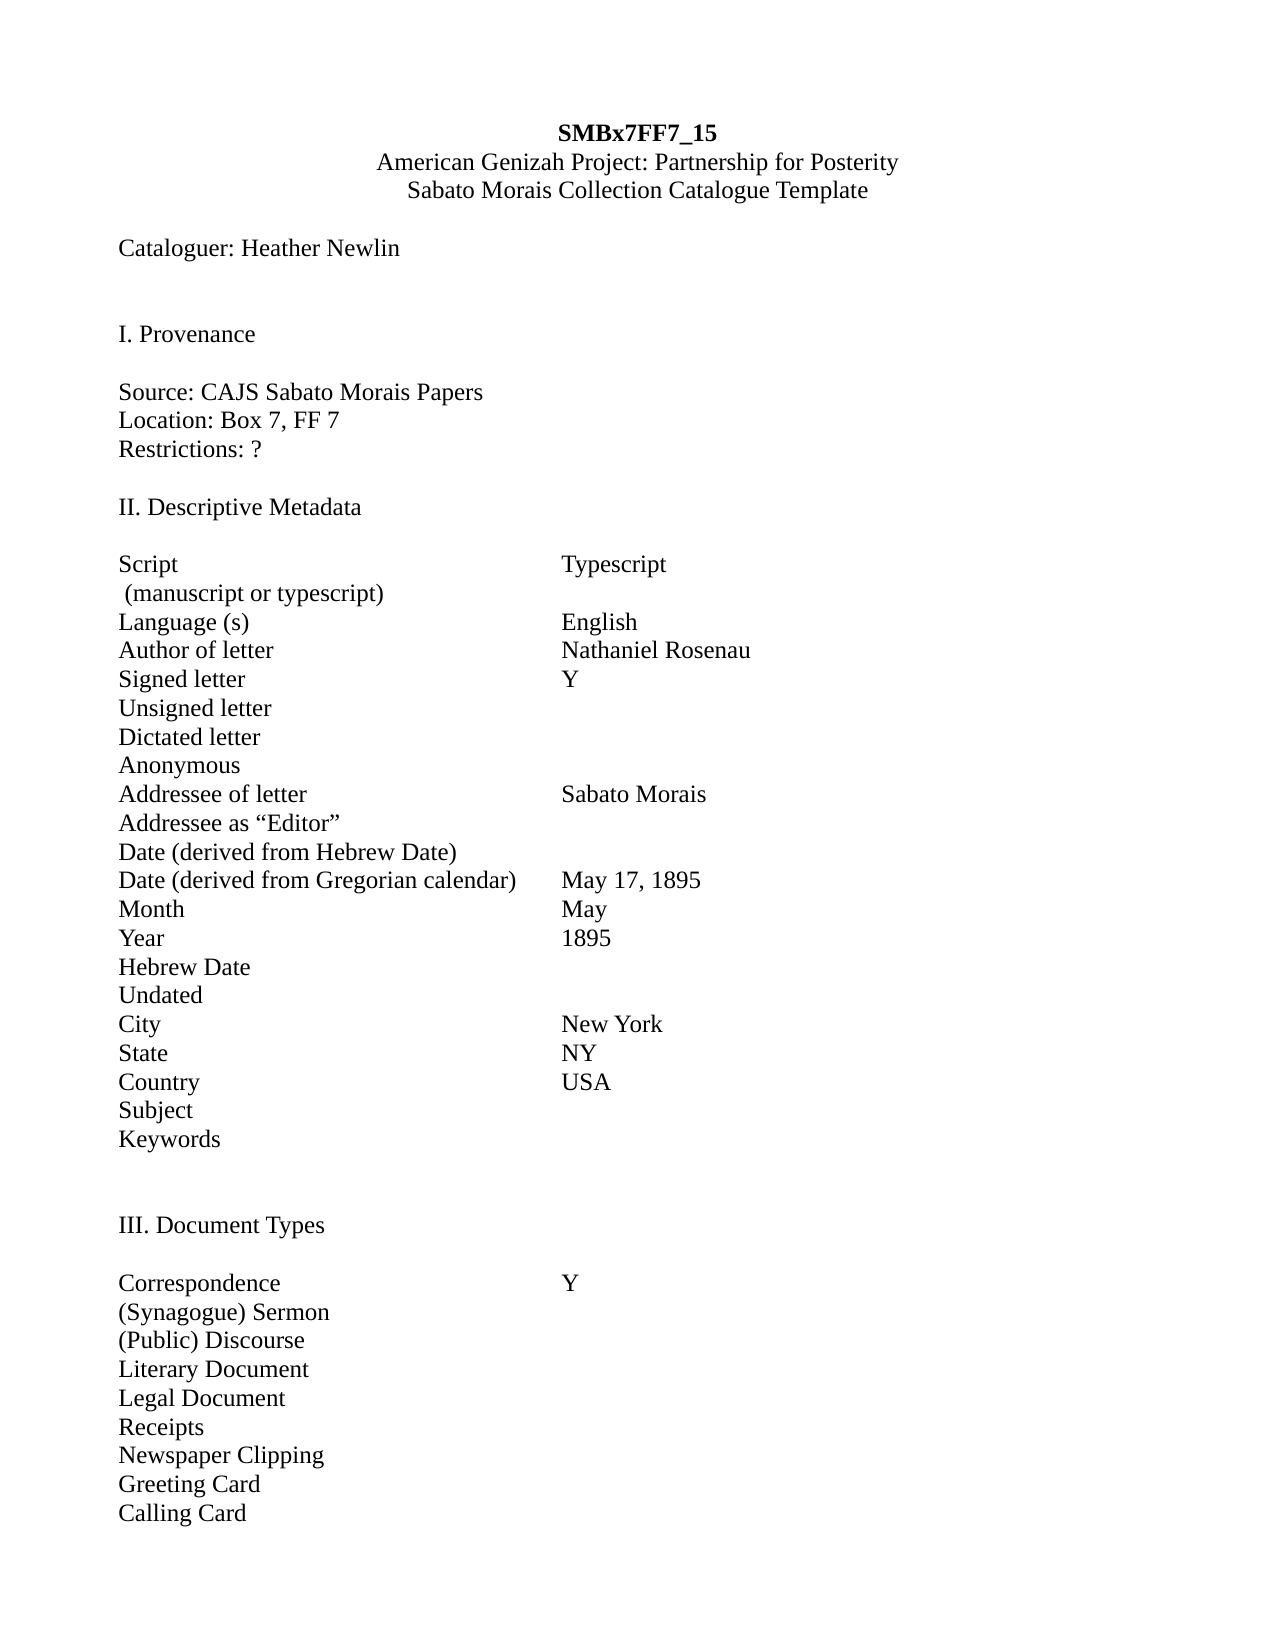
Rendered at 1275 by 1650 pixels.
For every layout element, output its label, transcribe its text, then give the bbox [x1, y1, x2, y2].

text Date (derived from Gregorian calendar) May 17, 1895 [118, 866, 1157, 894]
text Country USA [118, 1067, 1157, 1096]
text Keywords [118, 1124, 1157, 1153]
text Dictated letter [118, 722, 1157, 751]
text SMBx7FF7_15 [118, 118, 1157, 147]
text Literary Document [118, 1354, 1157, 1383]
text Unsigned letter [118, 693, 1157, 722]
text Calling Card [118, 1498, 1157, 1527]
text (Public) Discourse [118, 1326, 1157, 1354]
text Correspondence Y [118, 1268, 1157, 1297]
text Language (s) English [118, 607, 1157, 636]
text Greeting Card [118, 1469, 1157, 1498]
text I. Provenance [118, 319, 1157, 348]
text Date (derived from Hebrew Date) [118, 837, 1157, 866]
text Location: Box 7, FF 7 [118, 406, 1157, 434]
text (Synagogue) Sermon [118, 1297, 1157, 1326]
text American Genizah Project: Partnership for Posterity [118, 147, 1157, 176]
text III. Document Types [118, 1211, 1157, 1239]
text Anonymous [118, 751, 1157, 779]
text Addressee as “Editor” [118, 808, 1157, 837]
text Signed letter Y [118, 664, 1157, 693]
text Sabato Morais Collection Catalogue Template [118, 176, 1157, 204]
text State NY [118, 1038, 1157, 1067]
text Cataloguer: Heather Newlin [118, 233, 1157, 262]
text Newspaper Clipping [118, 1441, 1157, 1469]
text Author of letter Nathaniel Rosenau [118, 636, 1157, 664]
text Month May [118, 894, 1157, 923]
text Restrictions: ? [118, 434, 1157, 463]
text Undated [118, 981, 1157, 1009]
text City New York [118, 1009, 1157, 1038]
text Receipts [118, 1412, 1157, 1441]
text Script Typescript [118, 549, 1157, 578]
text Year 1895 [118, 923, 1157, 952]
text Subject [118, 1096, 1157, 1124]
text Source: CAJS Sabato Morais Papers [118, 377, 1157, 406]
text (manuscript or typescript) [118, 578, 1157, 607]
text Legal Document [118, 1383, 1157, 1412]
text Addressee of letter Sabato Morais [118, 779, 1157, 808]
text Hebrew Date [118, 952, 1157, 981]
text II. Descriptive Metadata [118, 492, 1157, 521]
